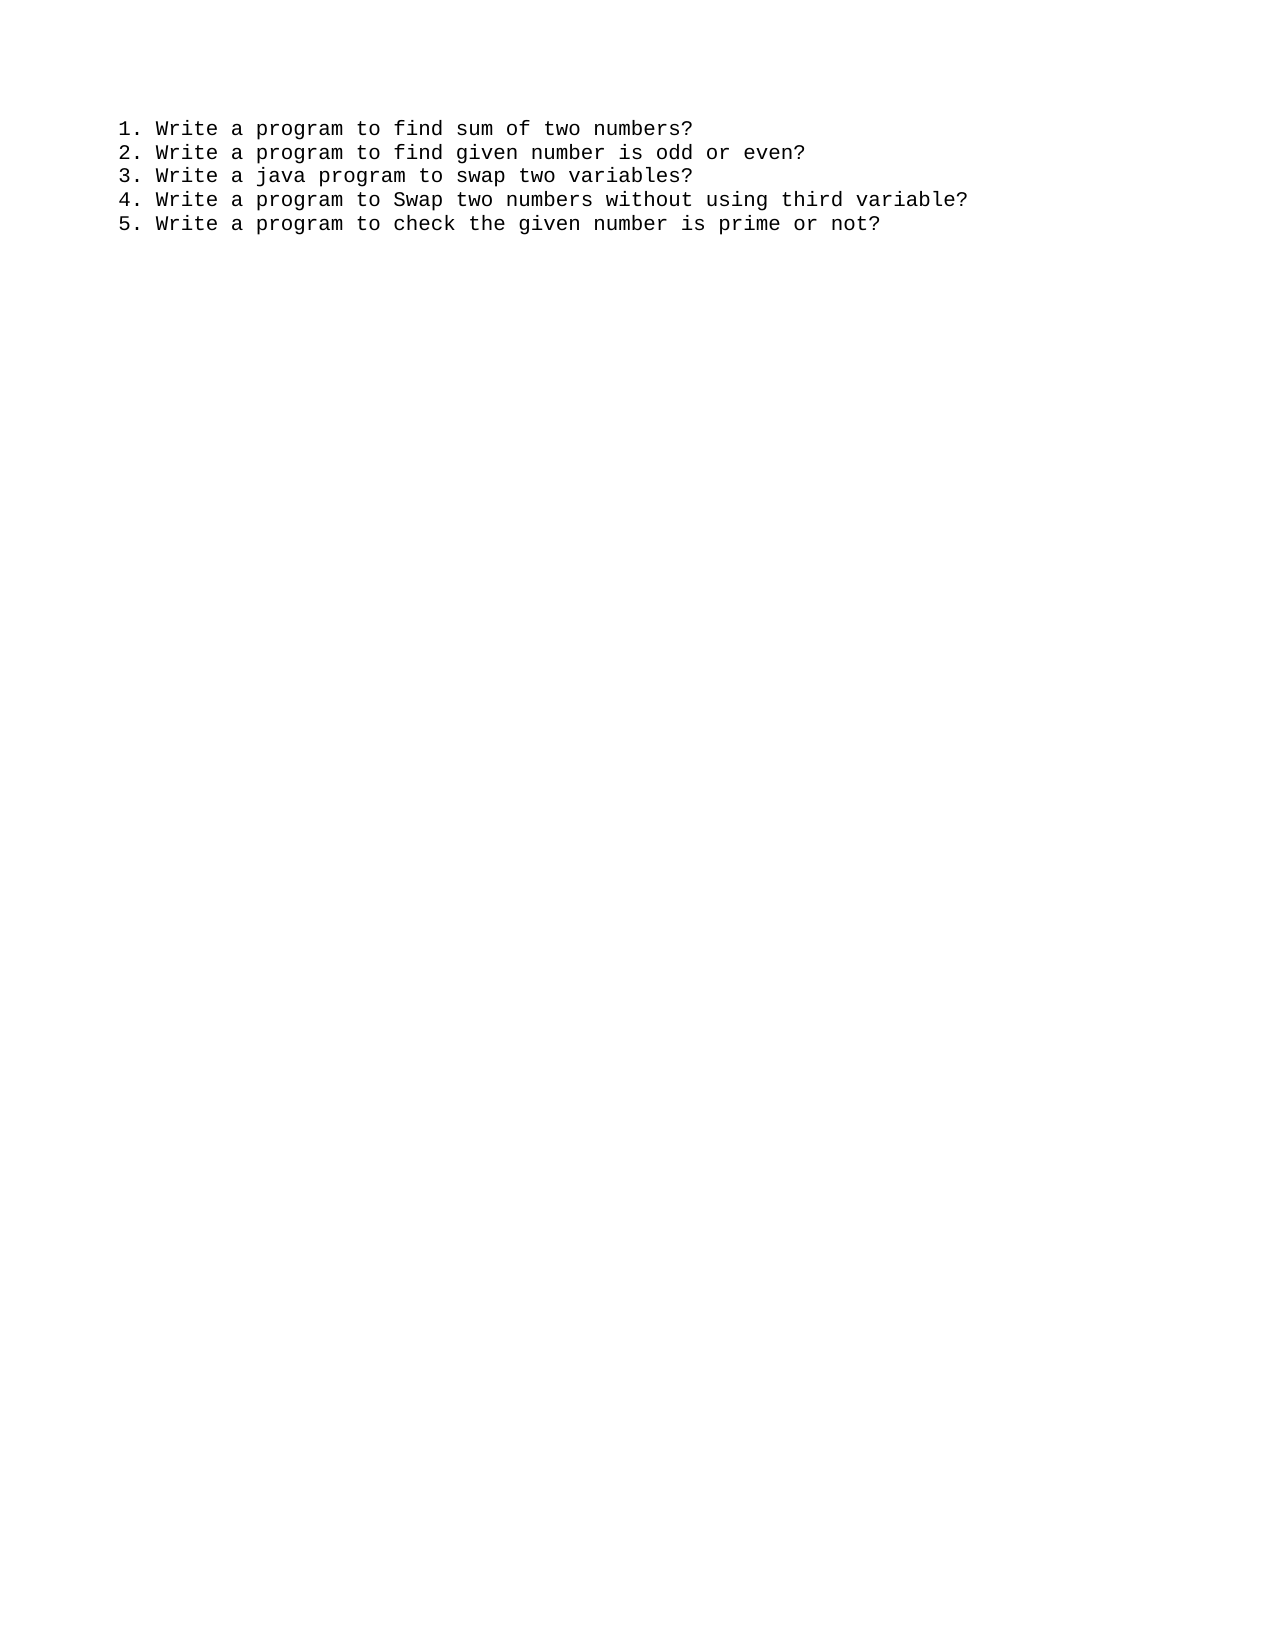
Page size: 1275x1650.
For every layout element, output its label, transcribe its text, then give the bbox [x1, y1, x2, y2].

text 2. Write a program to find given number is odd or even? [118, 142, 1157, 165]
text 1. Write a program to find sum of two numbers? [118, 118, 1157, 142]
text 5. Write a program to check the given number is prime or not? [118, 213, 1157, 236]
text 3. Write a java program to swap two variables? [118, 165, 1157, 189]
text 4. Write a program to Swap two numbers without using third variable? [118, 189, 1157, 213]
